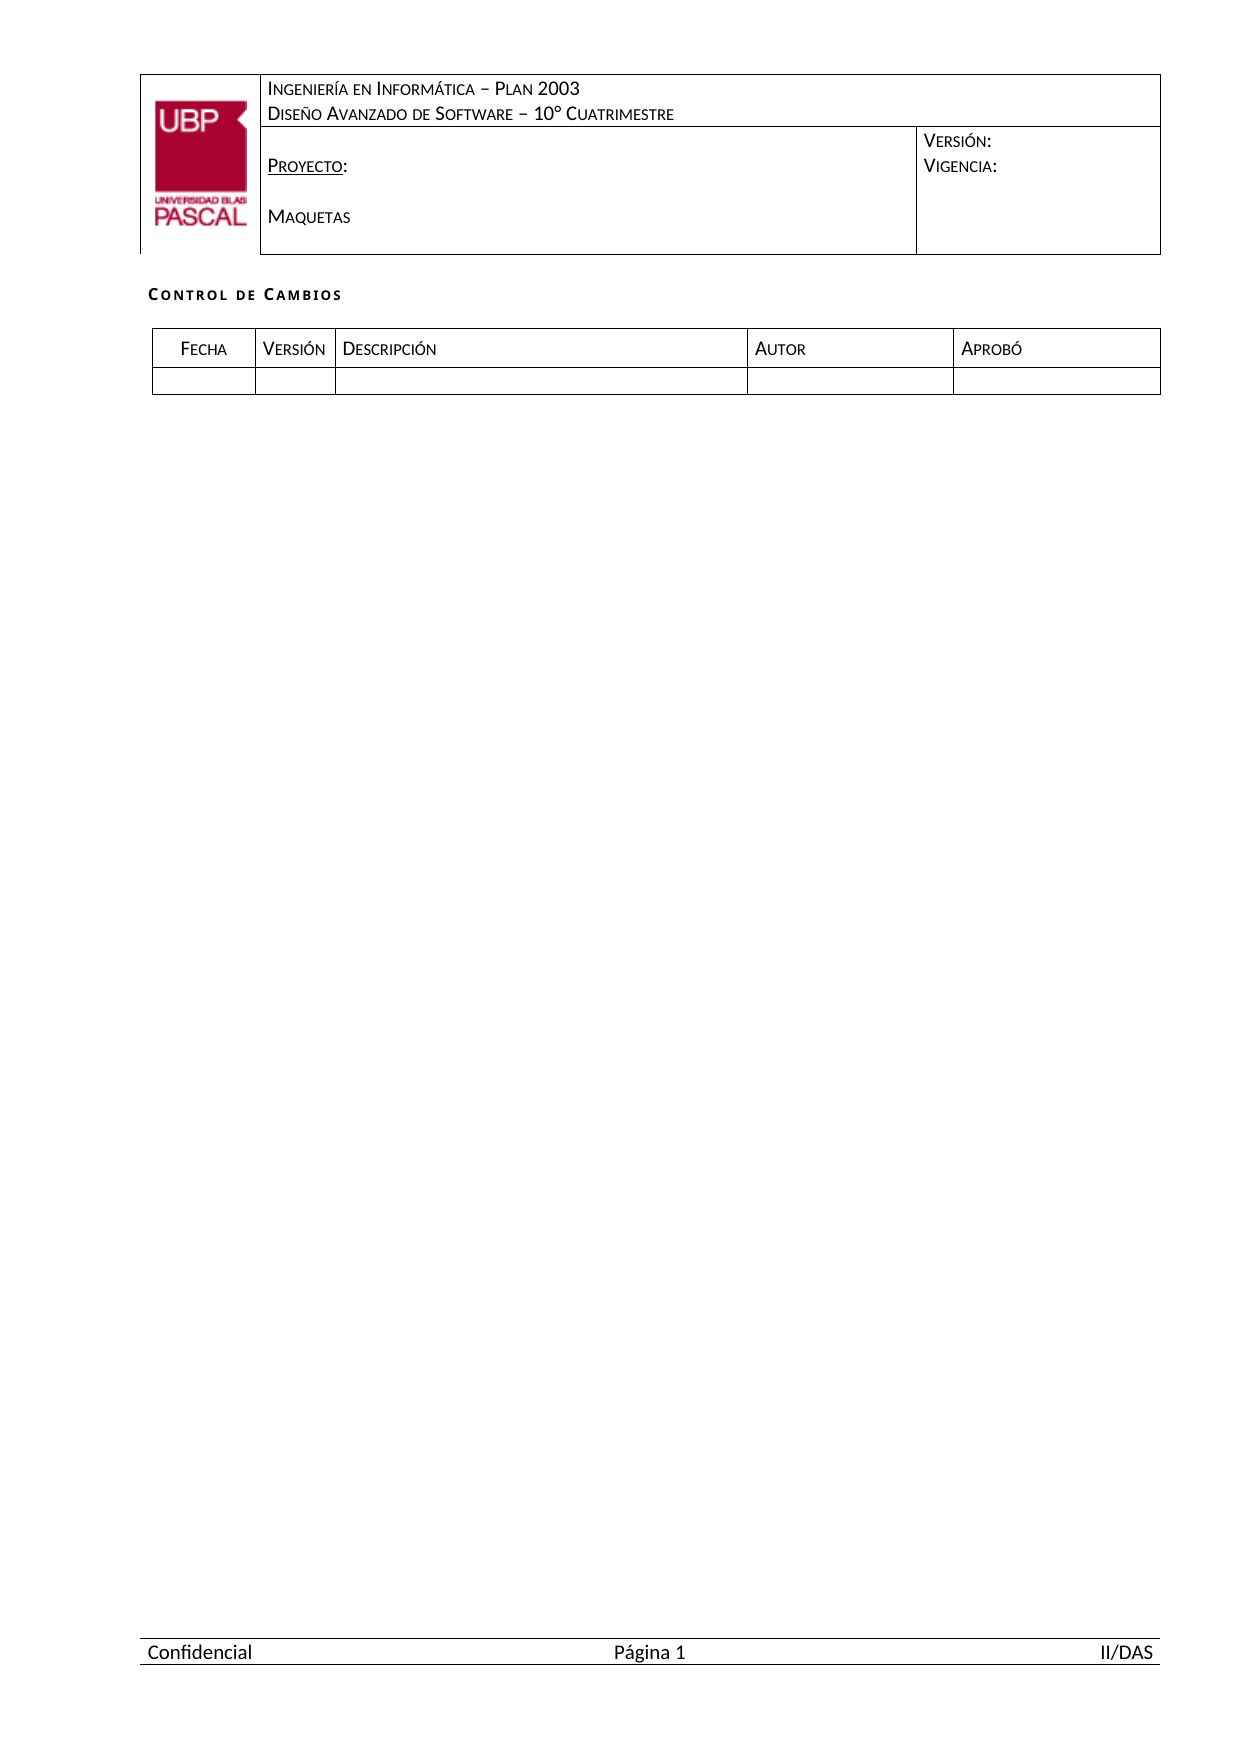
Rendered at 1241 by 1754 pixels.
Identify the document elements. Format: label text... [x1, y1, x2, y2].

table_cell [256, 368, 335, 393]
table_header Autor [748, 329, 953, 367]
table_cell [153, 368, 255, 393]
table_header Aprobó [954, 329, 1160, 367]
table_cell [336, 368, 747, 393]
table_header Descripción [336, 329, 747, 367]
table_cell [954, 368, 1160, 393]
table_header Versión [256, 329, 335, 367]
table_cell [748, 368, 953, 393]
text Control de Cambios [148, 283, 1152, 306]
table_header Fecha [153, 329, 255, 367]
picture [154, 100, 247, 229]
